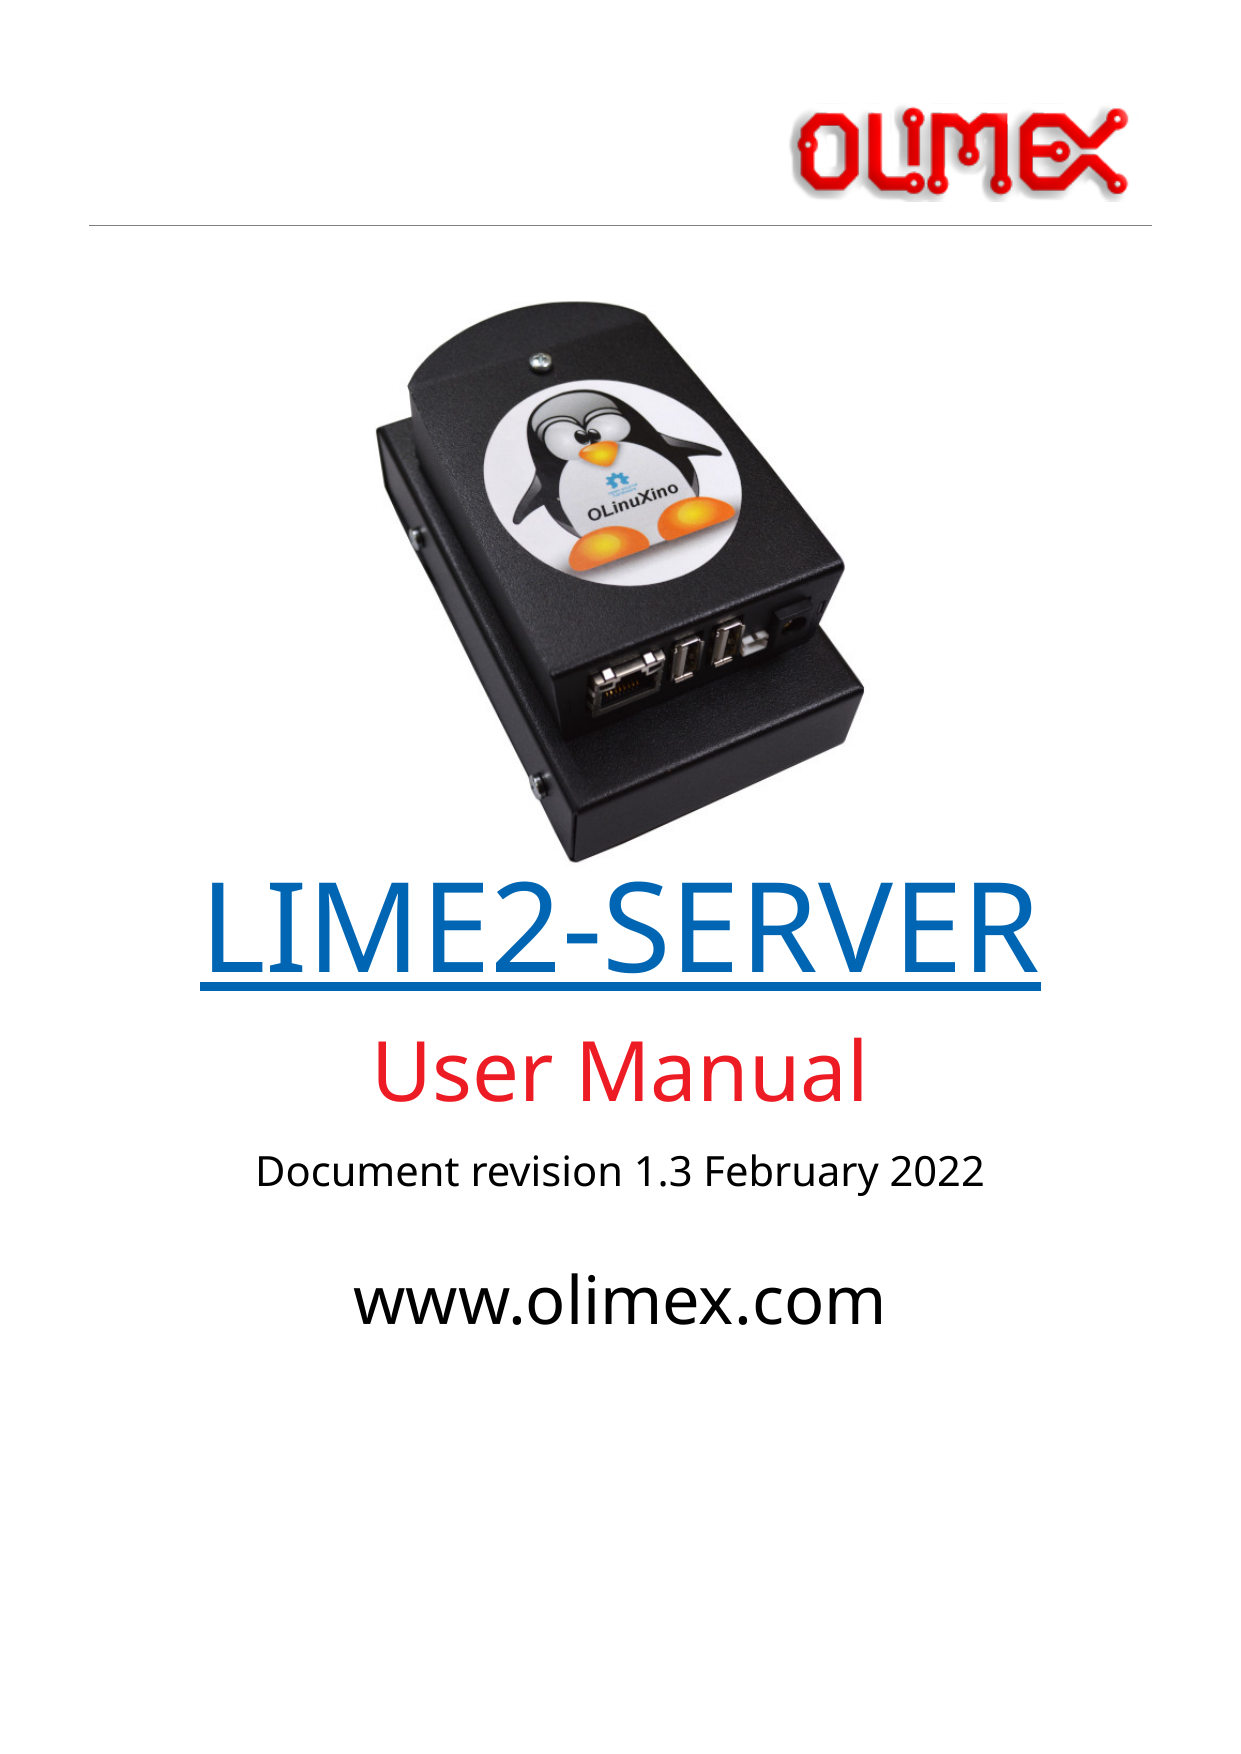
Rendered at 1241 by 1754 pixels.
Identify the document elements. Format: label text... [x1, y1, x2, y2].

text User Manual [88, 1004, 1152, 1126]
picture [776, 99, 1152, 202]
picture [331, 293, 909, 871]
text LIME2-SERVER [88, 333, 1152, 998]
text www.olimex.com [88, 1269, 1152, 1338]
text Document revision 1.3 February 2022 [88, 1132, 1152, 1200]
